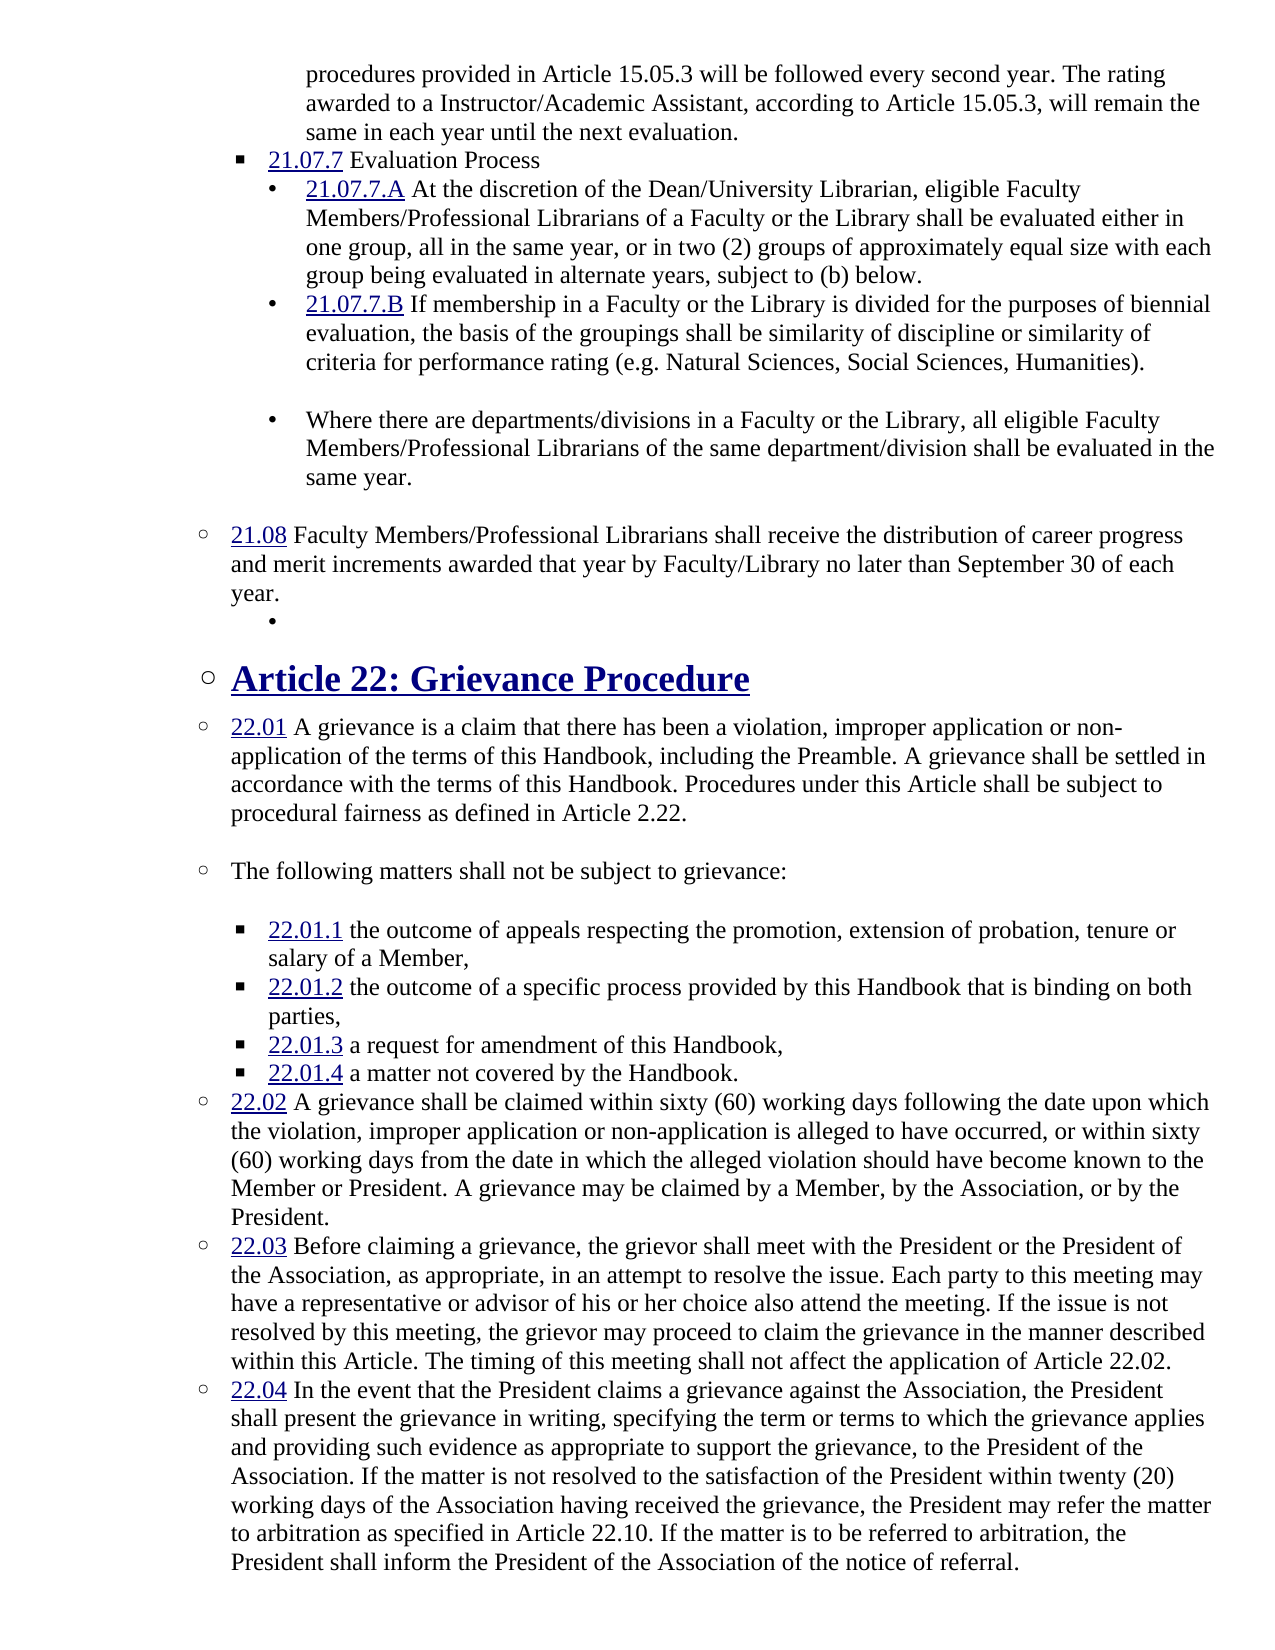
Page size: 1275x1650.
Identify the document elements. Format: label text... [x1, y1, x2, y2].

list The following matters shall not be subject to grievance: [193, 856, 1216, 885]
list 22.01.3 a request for amendment of this Handbook, [231, 1030, 1216, 1058]
list 22.03 Before claiming a grievance, the grievor shall meet with the President or the President of the Association, as appropriate, in an attempt to resolve the issue. Each party to this meeting may have a representative or advisor of his or her choice also attend the meeting. If the issue is not resolved by this meeting, the grievor may proceed to claim the grievance in the manner described within this Article. The timing of this meeting shall not affect the application of Article 22.02. [193, 1231, 1216, 1375]
list 21.08 Faculty Members/Professional Librarians shall receive the distribution of career progress and merit increments awarded that year by Faculty/Library no later than September 30 of each year. [193, 521, 1216, 607]
list 22.01.4 a matter not covered by the Handbook. [231, 1058, 1216, 1087]
list 22.04 In the event that the President claims a grievance against the Association, the President shall present the grievance in writing, specifying the term or terms to which the grievance applies and providing such evidence as appropriate to support the grievance, to the President of the Association. If the matter is not resolved to the satisfaction of the President within twenty (20) working days of the Association having received the grievance, the President may refer the matter to arbitration as specified in Article 22.10. If the matter is to be referred to arbitration, the President shall inform the President of the Association of the notice of referral. [193, 1375, 1216, 1576]
list 22.01.2 the outcome of a specific process provided by this Handbook that is binding on both parties, [231, 972, 1216, 1030]
list 21.07.7.A At the discretion of the Dean/University Librarian, eligible Faculty Members/Professional Librarians of a Faculty or the Library shall be evaluated either in one group, all in the same year, or in two (2) groups of approximately equal size with each group being evaluated in alternate years, subject to (b) below. [268, 174, 1216, 289]
list Where there are departments/divisions in a Faculty or the Library, all eligible Faculty Members/Professional Librarians of the same department/division shall be evaluated in the same year. [268, 405, 1216, 491]
list procedures provided in Article 15.05.3 will be followed every second year. The rating awarded to a Instructor/Academic Assistant, according to Article 15.05.3, will remain the same in each year until the next evaluation. [268, 59, 1216, 145]
list 22.01 A grievance is a claim that there has been a violation, improper application or non-application of the terms of this Handbook, including the Preamble. A grievance shall be settled in accordance with the terms of this Handbook. Procedures under this Article shall be subject to procedural fairness as defined in Article 2.22. [193, 712, 1216, 827]
list 21.07.7 Evaluation Process [231, 145, 1216, 174]
subtitle Article 22: Grievance Procedure [193, 656, 1216, 699]
list 22.01.1 the outcome of appeals respecting the promotion, extension of probation, tenure or salary of a Member, [231, 915, 1216, 972]
list 21.07.7.B If membership in a Faculty or the Library is divided for the purposes of biennial evaluation, the basis of the groupings shall be similarity of discipline or similarity of criteria for performance rating (e.g. Natural Sciences, Social Sciences, Humanities). [268, 289, 1216, 375]
list 22.02 A grievance shall be claimed within sixty (60) working days following the date upon which the violation, improper application or non-application is alleged to have occurred, or within sixty (60) working days from the date in which the alleged violation should have become known to the Member or President. A grievance may be claimed by a Member, by the Association, or by the President. [193, 1087, 1216, 1231]
